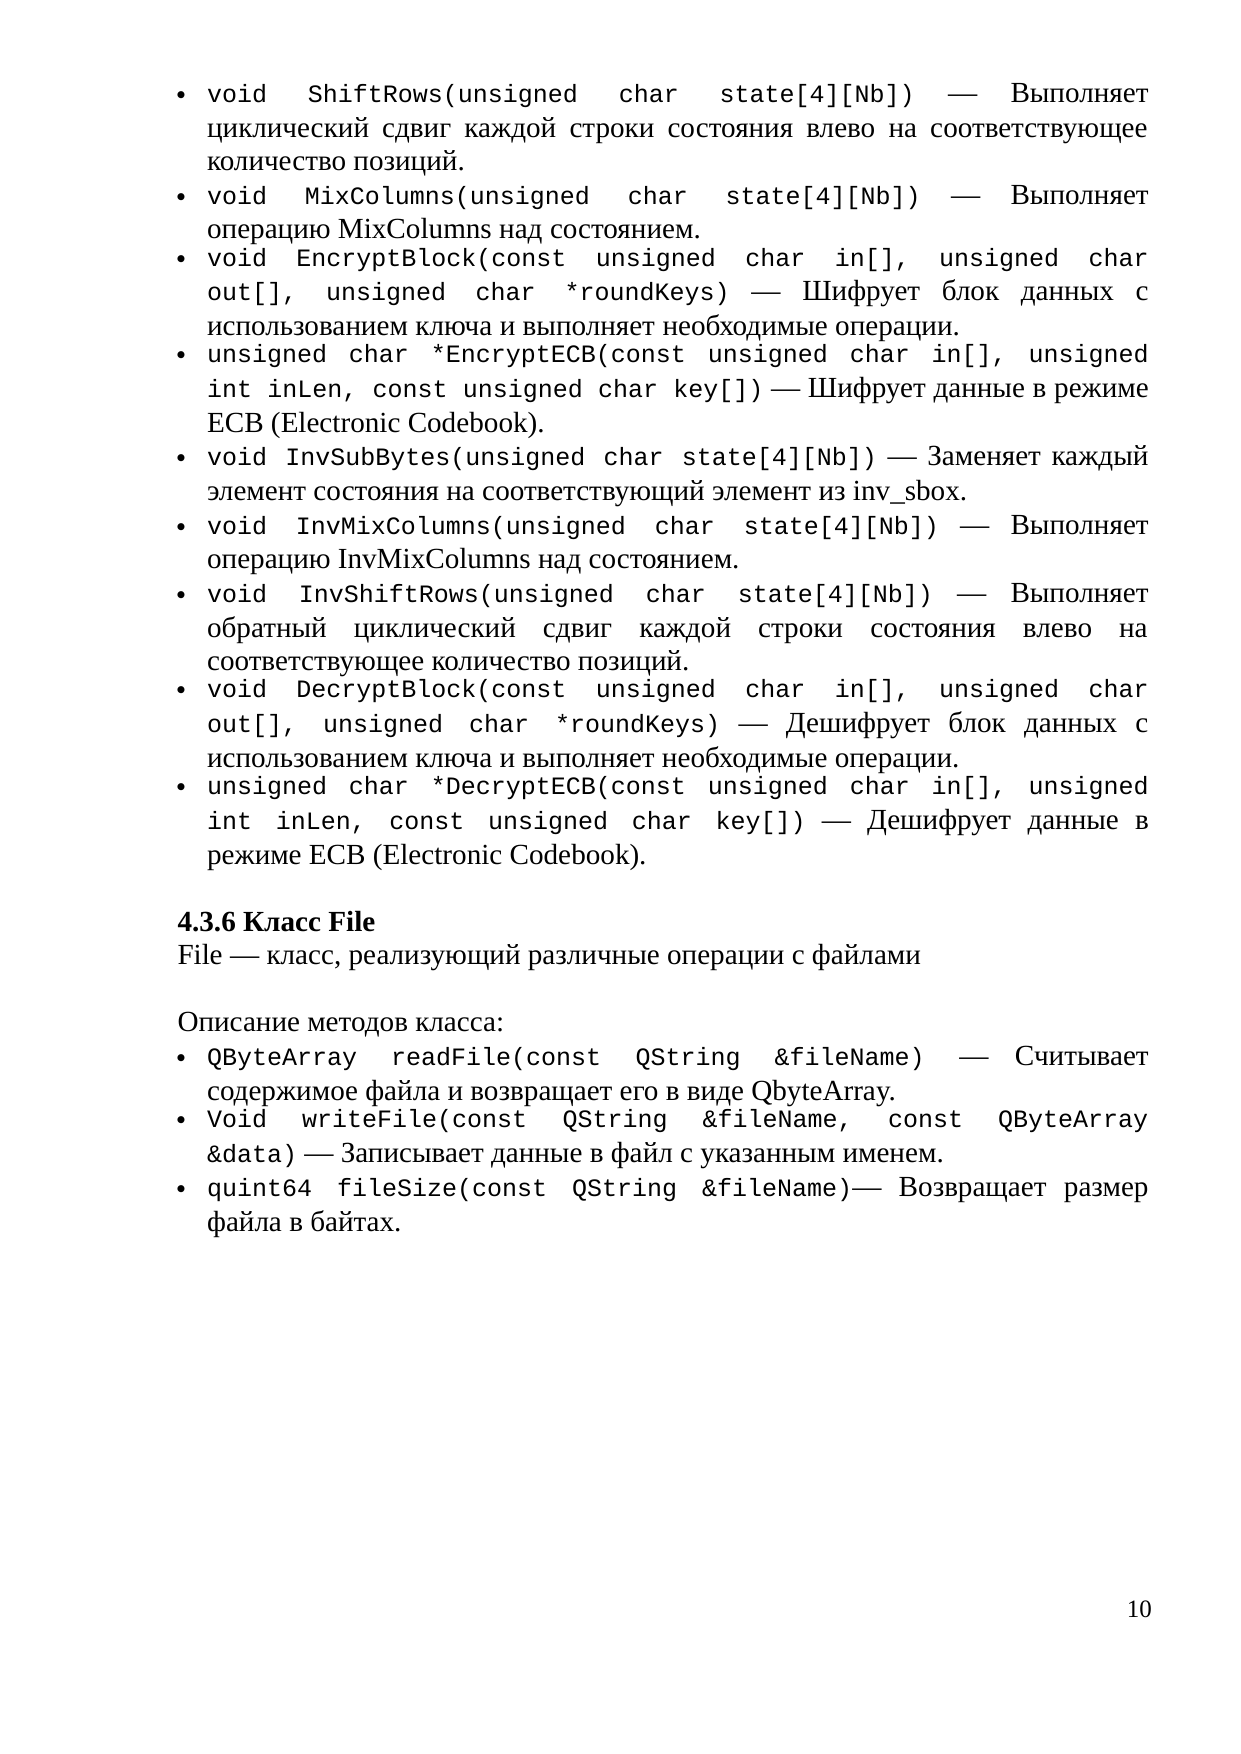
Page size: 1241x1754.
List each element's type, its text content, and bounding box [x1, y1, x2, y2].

list void EncryptBlock(const unsigned char in[], unsigned char out[], unsigned char *roundKeys) — Шифрует блок данных с использованием ключа и выполняет необходимые операции. [177, 245, 1148, 342]
list quint64 fileSize(const QString &fileName)— Возвращает размер файла в байтах. [177, 1169, 1148, 1238]
list Void writeFile(const QString &fileName, const QByteArray &data) — Записывает данные в файл с указанным именем. [177, 1106, 1148, 1169]
list void InvSubBytes(unsigned char state[4][Nb]) — Заменяет каждый элемент состояния на соответствующий элемент из inv_sbox. [177, 438, 1148, 507]
list void MixColumns(unsigned char state[4][Nb]) — Выполняет операцию MixColumns над состоянием. [177, 177, 1148, 245]
list QByteArray readFile(const QString &fileName) — Считывает содержимое файла и возвращает его в виде QbyteArray. [177, 1038, 1148, 1106]
text 4.3.6 Класс File [177, 904, 1148, 937]
list void InvMixColumns(unsigned char state[4][Nb]) — Выполняет операцию InvMixColumns над состоянием. [177, 507, 1148, 575]
list void DecryptBlock(const unsigned char in[], unsigned char out[], unsigned char *roundKeys) — Дешифрует блок данных с использованием ключа и выполняет необходимые операции. [177, 677, 1148, 774]
list unsigned char *EncryptECB(const unsigned char in[], unsigned int inLen, const unsigned char key[]) — Шифрует данные в режиме ECB (Electronic Codebook). [177, 342, 1148, 438]
list void InvShiftRows(unsigned char state[4][Nb]) — Выполняет обратный циклический сдвиг каждой строки состояния влево на соответствующее количество позиций. [177, 575, 1148, 677]
list void ShiftRows(unsigned char state[4][Nb]) — Выполняет циклический сдвиг каждой строки состояния влево на соответствующее количество позиций. [177, 75, 1148, 177]
text Описание методов класса: [177, 1004, 1148, 1038]
text File — класс, реализующий различные операции с файлами [177, 937, 1148, 971]
list unsigned char *DecryptECB(const unsigned char in[], unsigned int inLen, const unsigned char key[]) — Дешифрует данные в режиме ECB (Electronic Codebook). [177, 774, 1148, 870]
